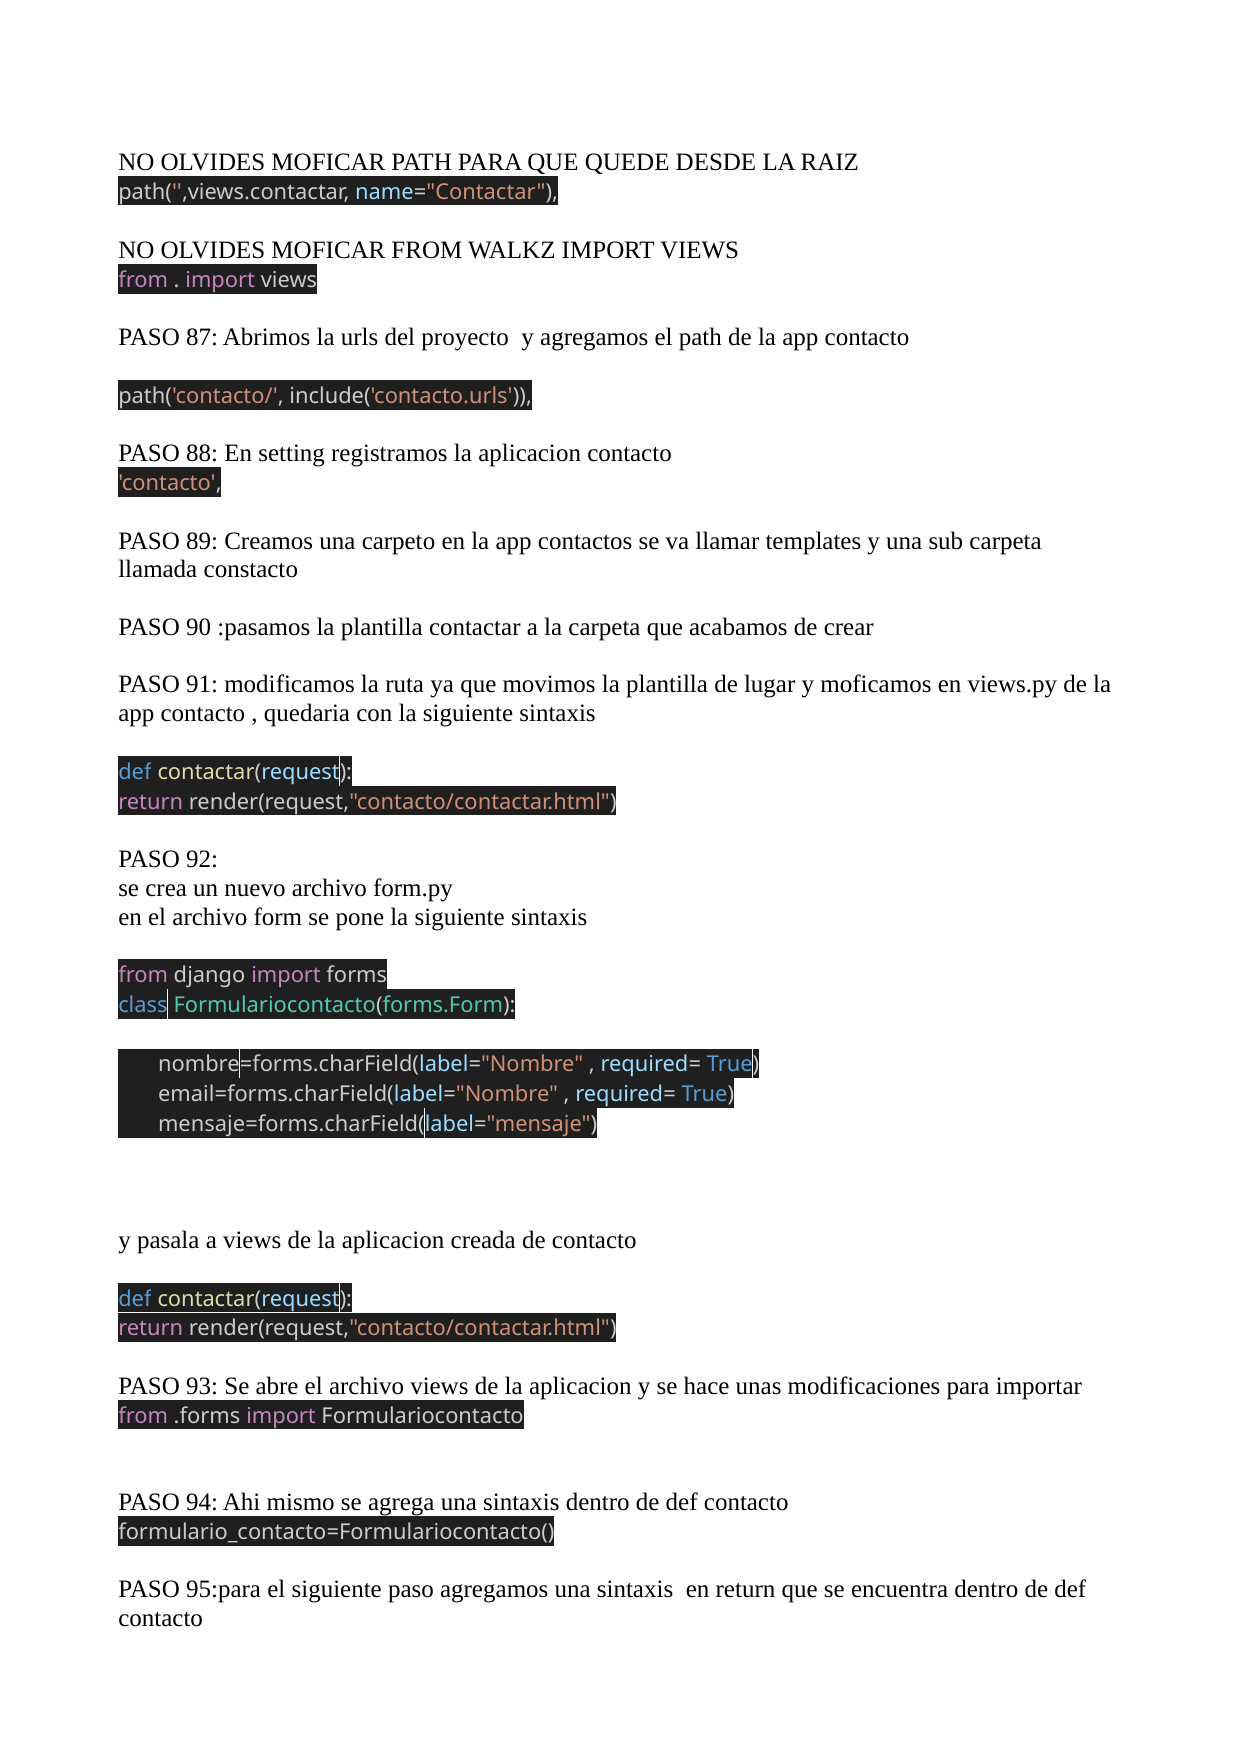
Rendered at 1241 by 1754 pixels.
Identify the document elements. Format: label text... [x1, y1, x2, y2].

text def contactar(request): [118, 1283, 1122, 1312]
text PASO 92: [118, 844, 1122, 873]
text 'contacto', [118, 467, 1122, 497]
text from . import views [118, 264, 1122, 294]
text PASO 94: Ahi mismo se agrega una sintaxis dentro de def contacto [118, 1487, 1122, 1516]
text mensaje=forms.charField(label="mensaje") [118, 1108, 1122, 1138]
text def contactar(request): [118, 756, 1122, 786]
text PASO 90 :pasamos la plantilla contactar a la carpeta que acabamos de crear [118, 612, 1122, 641]
text path('contacto/', include('contacto.urls')), [118, 380, 1122, 410]
text PASO 87: Abrimos la urls del proyecto y agregamos el path de la app contacto [118, 322, 1122, 351]
text formulario_contacto=Formulariocontacto() [118, 1516, 1122, 1546]
text from .forms import Formulariocontacto [118, 1400, 1122, 1429]
text PASO 95:para el siguiente paso agregamos una sintaxis en return que se encuentra dentro de def contacto [118, 1574, 1122, 1632]
text class Formulariocontacto(forms.Form): [118, 989, 1122, 1019]
text from django import forms [118, 959, 1122, 989]
text PASO 93: Se abre el archivo views de la aplicacion y se hace unas modificaciones para importar [118, 1371, 1122, 1400]
text return render(request,"contacto/contactar.html") [118, 1312, 1122, 1342]
text PASO 88: En setting registramos la aplicacion contacto [118, 438, 1122, 467]
text PASO 89: Creamos una carpeto en la app contactos se va llamar templates y una sub carpeta llamada constacto [118, 526, 1122, 583]
text en el archivo form se pone la siguiente sintaxis [118, 902, 1122, 930]
text NO OLVIDES MOFICAR FROM WALKZ IMPORT VIEWS [118, 235, 1122, 264]
text email=forms.charField(label="Nombre" , required= True) [118, 1078, 1122, 1108]
text y pasala a views de la aplicacion creada de contacto [118, 1225, 1122, 1254]
text se crea un nuevo archivo form.py [118, 873, 1122, 902]
text NO OLVIDES MOFICAR PATH PARA QUE QUEDE DESDE LA RAIZ [118, 147, 1122, 176]
text nombre=forms.charField(label="Nombre" , required= True) [118, 1048, 1122, 1078]
text path('',views.contactar, name="Contactar"), [118, 176, 1122, 205]
text PASO 91: modificamos la ruta ya que movimos la plantilla de lugar y moficamos en views.py de la app contacto , quedaria con la siguiente sintaxis [118, 669, 1122, 727]
text return render(request,"contacto/contactar.html") [118, 786, 1122, 815]
